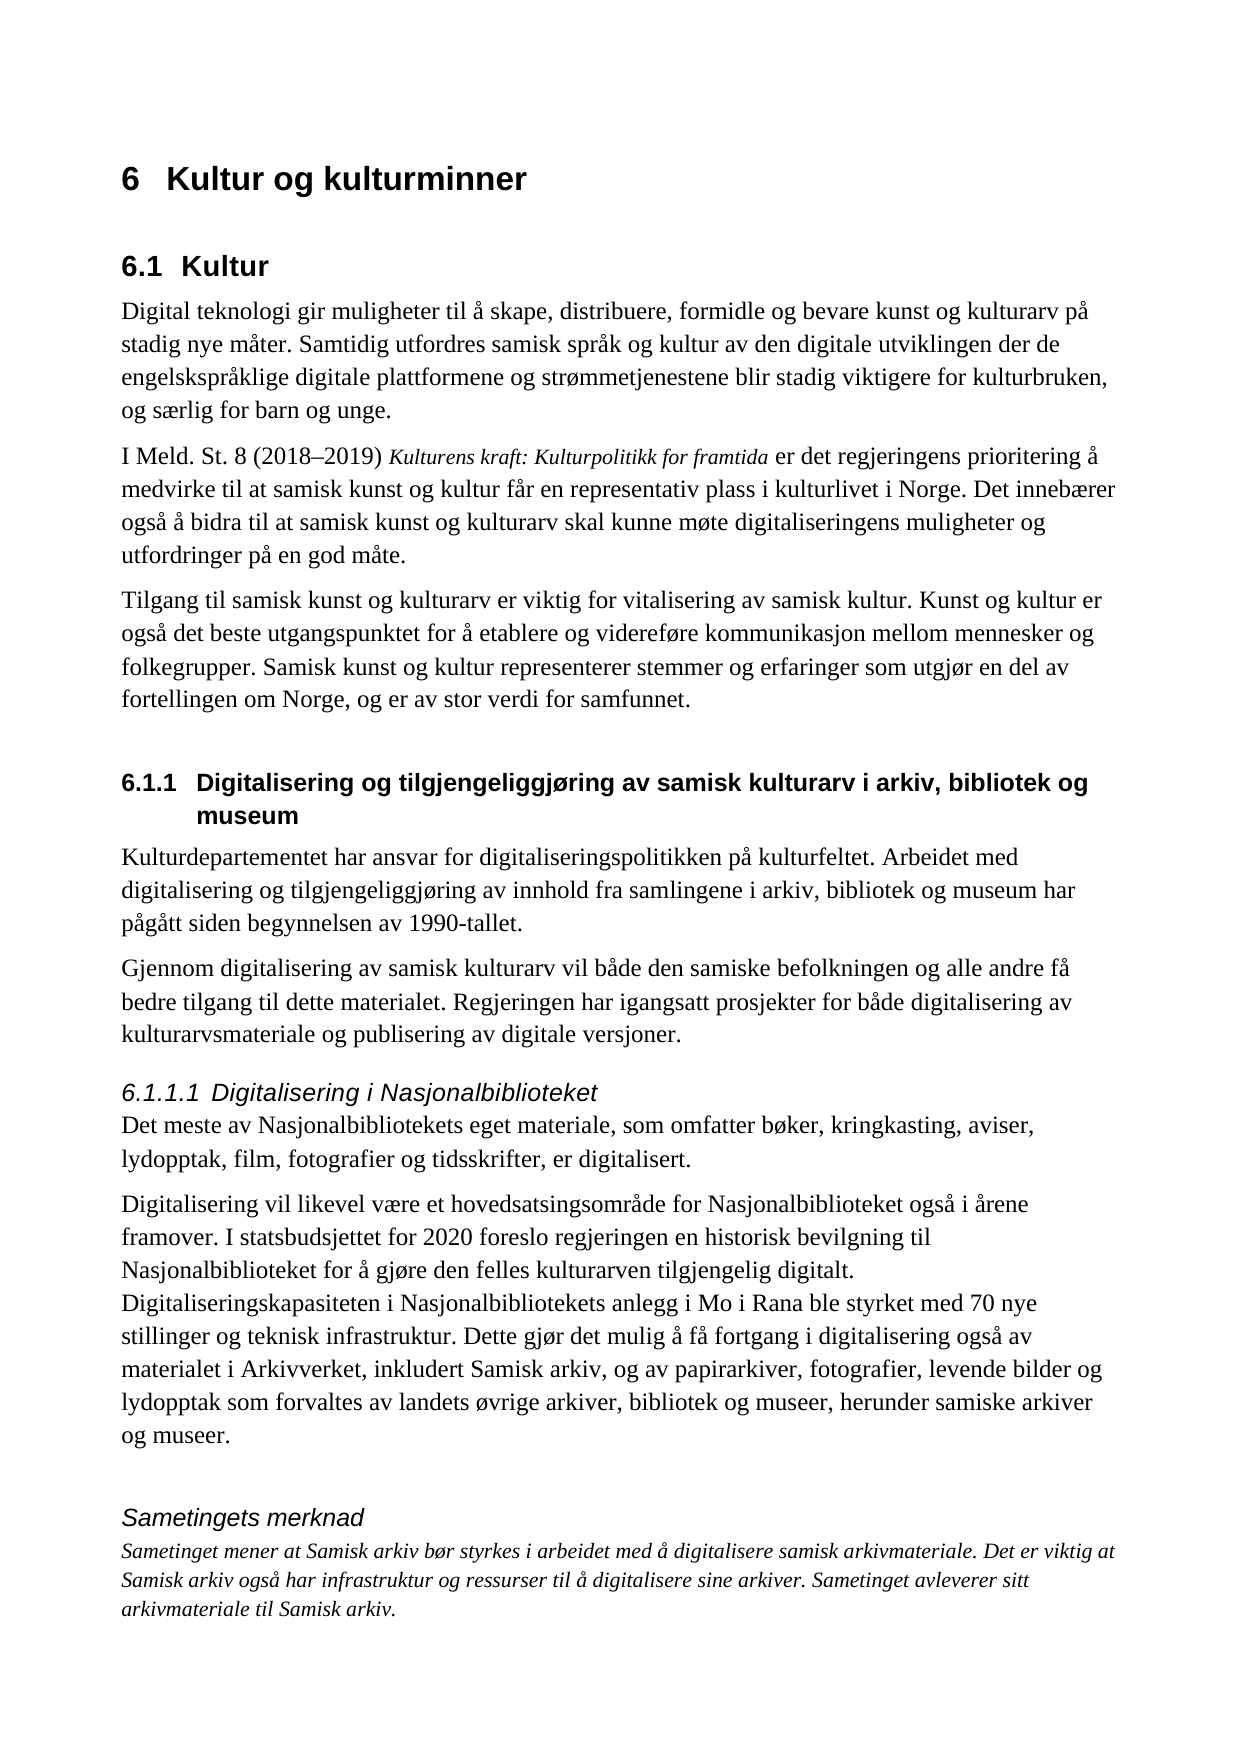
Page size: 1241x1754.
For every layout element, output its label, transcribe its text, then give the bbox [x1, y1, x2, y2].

text Gjennom digitalisering av samisk kulturarv vil både den samiske befolkningen og alle andre få bedre tilgang til dette materialet. Regjeringen har igangsatt prosjekter for både digitalisering av kulturarvsmateriale og publisering av digitale versjoner. [121, 953, 1119, 1048]
subtitle Kultur [121, 249, 1119, 283]
text Tilgang til samisk kunst og kulturarv er viktig for vitalisering av samisk kultur. Kunst og kultur er også det beste utgangspunktet for å etablere og videreføre kommunikasjon mellom mennesker og folkegrupper. Samisk kunst og kultur representerer stemmer og erfaringer som utgjør en del av fortellingen om Norge, og er av stor verdi for samfunnet. [121, 586, 1119, 713]
text Det meste av Nasjonalbibliotekets eget materiale, som omfatter bøker, kringkasting, aviser, lydopptak, film, fotografier og tidsskrifter, er digitalisert. [121, 1111, 1119, 1172]
subtitle Digitalisering i Nasjonalbiblioteket [121, 1078, 1119, 1106]
subtitle Kultur og kulturminner [121, 159, 1119, 198]
text Sametingets merknad [121, 1503, 1119, 1532]
subtitle Digitalisering og tilgjengeliggjøring av samisk kulturarv i arkiv, bibliotek og museum [121, 768, 1119, 829]
text I Meld. St. 8 (2018–2019) Kulturens kraft: Kulturpolitikk for framtida er det regjeringens prioritering å medvirke til at samisk kunst og kultur får en representativ plass i kulturlivet i Norge. Det innebærer også å bidra til at samisk kunst og kulturarv skal kunne møte digitaliseringens muligheter og utfordringer på en god måte. [121, 441, 1119, 569]
text Sametinget mener at Samisk arkiv bør styrkes i arbeidet med å digitalisere samisk arkivmateriale. Det er viktig at Samisk arkiv også har infrastruktur og ressurser til å digitalisere sine arkiver. Sametinget avleverer sitt arkivmateriale til Samisk arkiv. [121, 1538, 1119, 1621]
text Digital teknologi gir muligheter til å skape, distribuere, formidle og bevare kunst og kulturarv på stadig nye måter. Samtidig utfordres samisk språk og kultur av den digitale utviklingen der de engelskspråklige digitale plattformene og strømmetjenestene blir stadig viktigere for kulturbruken, og særlig for barn og unge. [121, 296, 1119, 424]
text Digitalisering vil likevel være et hovedsatsingsområde for Nasjonalbiblioteket også i årene framover. I statsbudsjettet for 2020 foreslo regjeringen en historisk bevilgning til Nasjonalbiblioteket for å gjøre den felles kulturarven tilgjengelig digitalt. Digitaliseringskapasiteten i Nasjonalbibliotekets anlegg i Mo i Rana ble styrket med 70 nye stillinger og teknisk infrastruktur. Dette gjør det mulig å få fortgang i digitalisering også av materialet i Arkivverket, inkludert Samisk arkiv, og av papirarkiver, fotografier, levende bilder og lydopptak som forvaltes av landets øvrige arkiver, bibliotek og museer, herunder samiske arkiver og museer. [121, 1189, 1119, 1449]
text Kulturdepartementet har ansvar for digitaliseringspolitikken på kulturfeltet. Arbeidet med digitalisering og tilgjengeliggjøring av innhold fra samlingene i arkiv, bibliotek og museum har pågått siden begynnelsen av 1990-tallet. [121, 842, 1119, 937]
